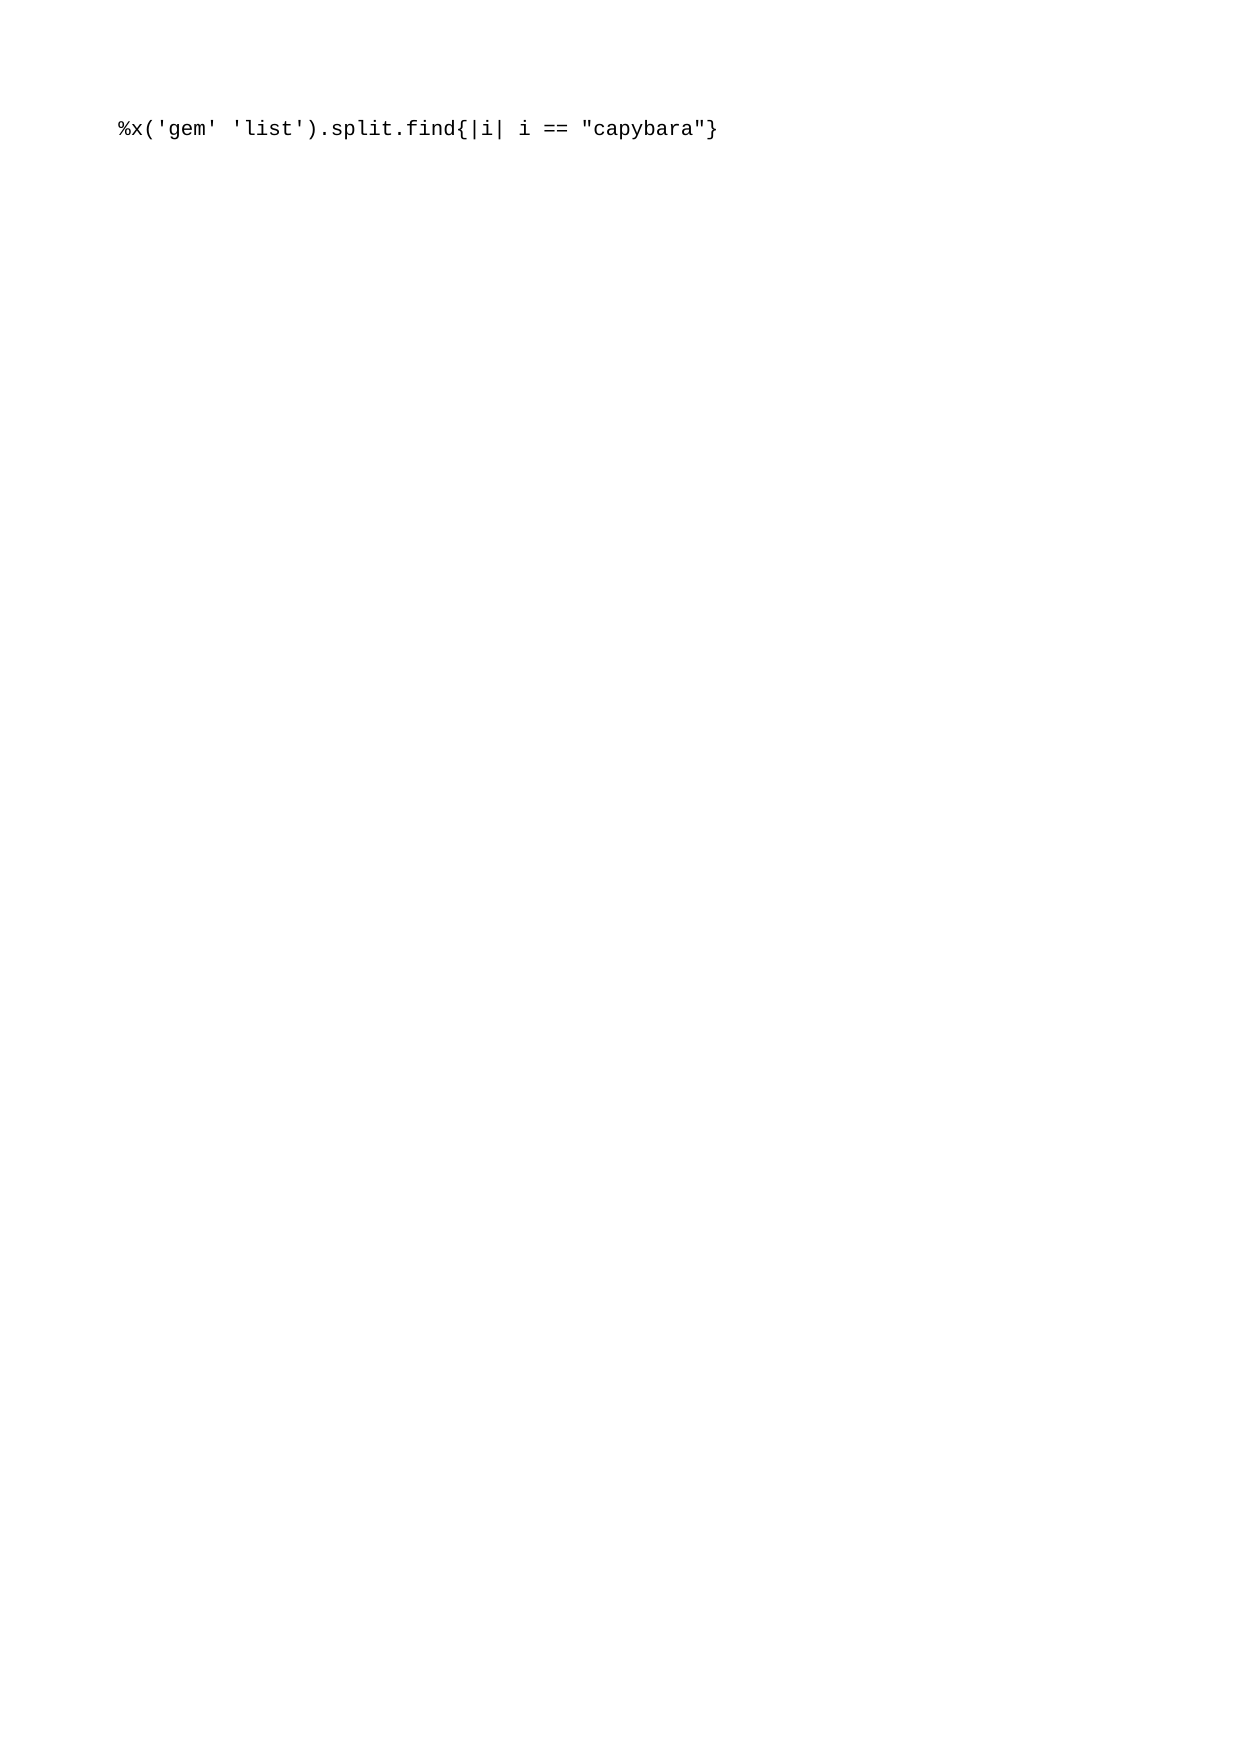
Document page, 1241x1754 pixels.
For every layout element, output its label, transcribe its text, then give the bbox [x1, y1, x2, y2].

text %x('gem' 'list').split.find{|i| i == "capybara"} [118, 118, 1122, 142]
